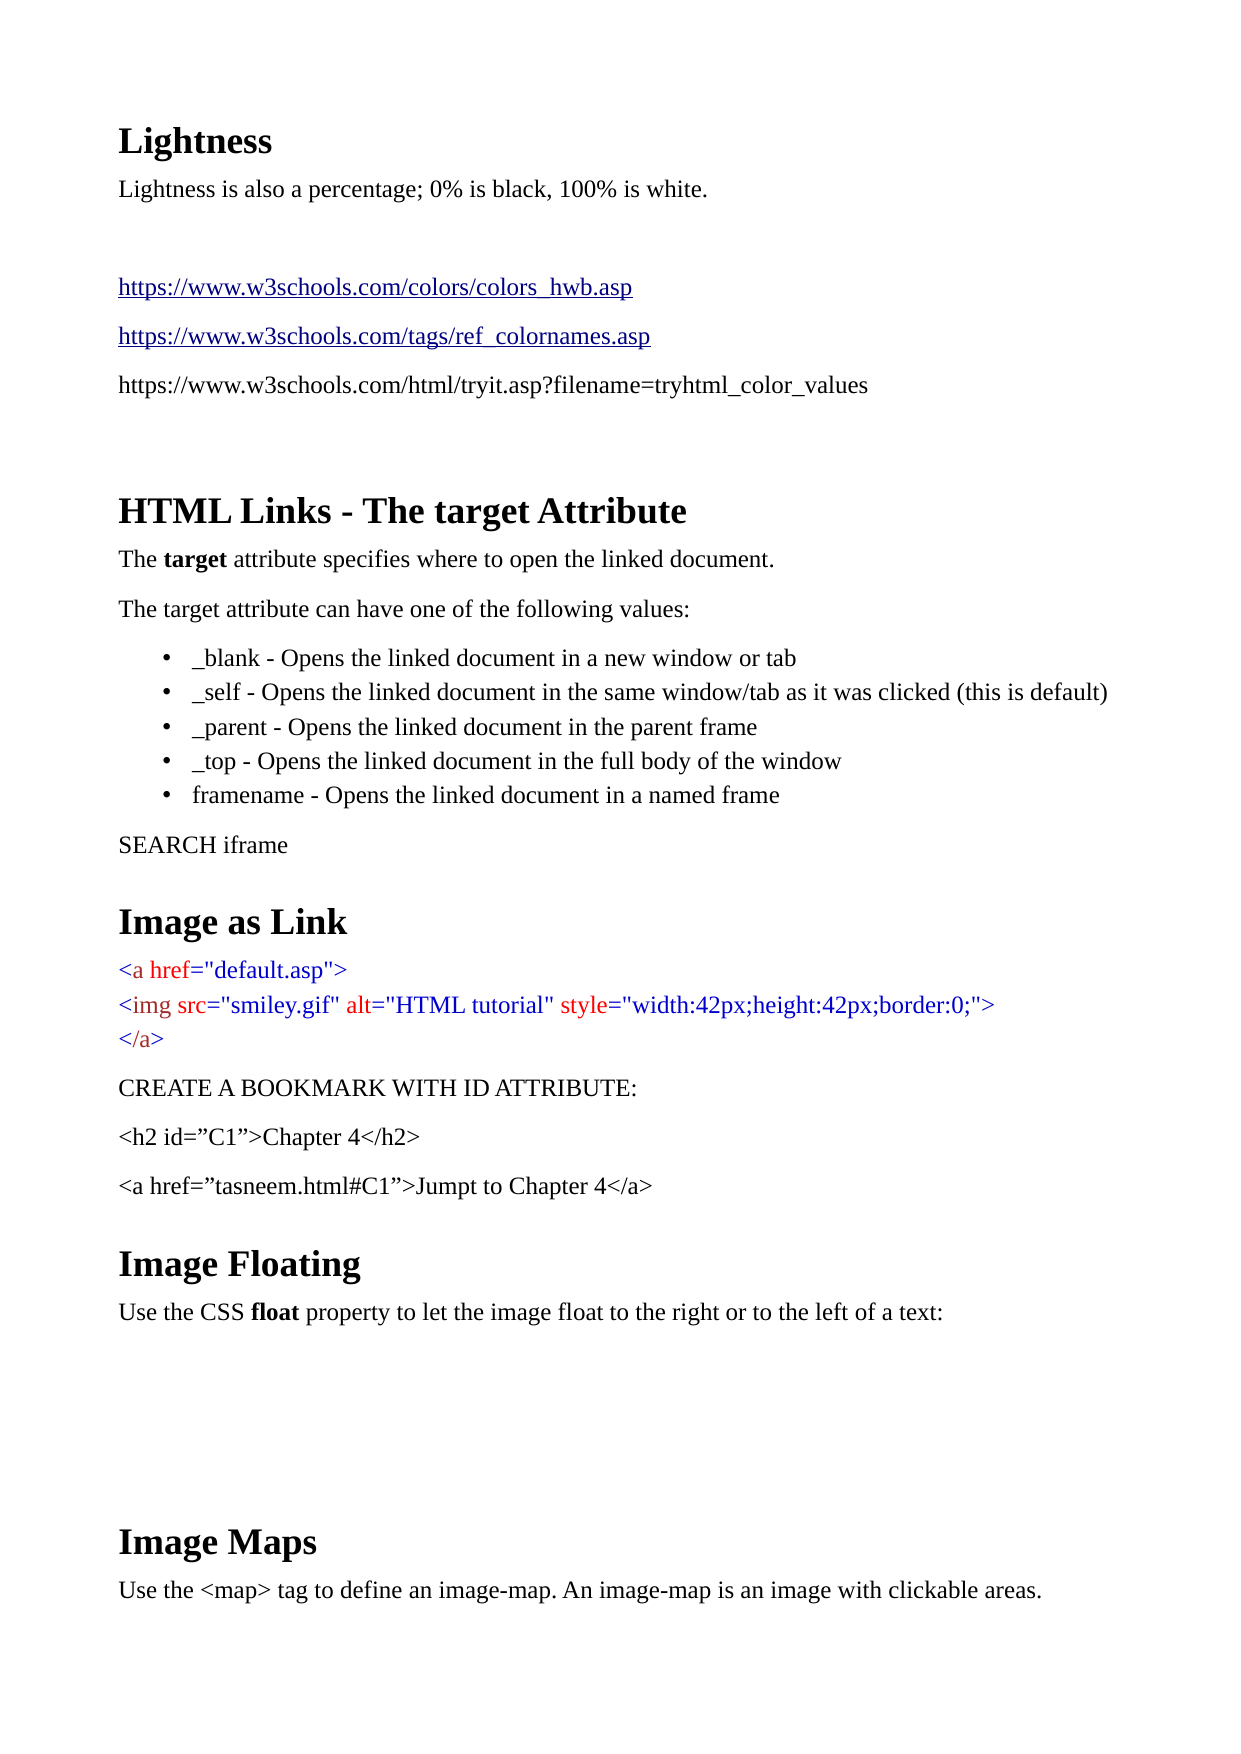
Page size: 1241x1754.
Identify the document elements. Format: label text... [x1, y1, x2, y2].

text CREATE A BOOKMARK WITH ID ATTRIBUTE: [118, 1073, 1122, 1102]
subtitle Image Floating [118, 1241, 1122, 1284]
text https://www.w3schools.com/colors/colors_hwb.asp [118, 272, 1122, 301]
subtitle Image as Link [118, 899, 1122, 943]
subtitle HTML Links - The target Attribute [118, 489, 1122, 532]
text <a href=”tasneem.html#C1”>Jumpt to Chapter 4</a> [118, 1171, 1122, 1200]
list _blank - Opens the linked document in a new window or tab [162, 643, 1122, 671]
text The target attribute can have one of the following values: [118, 594, 1122, 622]
text Use the <map> tag to define an image-map. An image-map is an image with clickable areas. [118, 1575, 1122, 1604]
text Use the CSS float property to let the image float to the right or to the left of a text: [118, 1297, 1122, 1326]
text https://www.w3schools.com/html/tryit.asp?filename=tryhtml_color_values [118, 370, 1122, 399]
text SEARCH iframe [118, 830, 1122, 858]
list _parent - Opens the linked document in the parent frame [162, 712, 1122, 740]
text <a href="default.asp"> <img src="smiley.gif" alt="HTML tutorial" style="width:42px;height:42px;border:0;"> </a> [118, 955, 1122, 1053]
subtitle Lightness [118, 118, 1122, 161]
text https://www.w3schools.com/tags/ref_colornames.asp [118, 321, 1122, 350]
text The target attribute specifies where to open the linked document. [118, 544, 1122, 573]
list _self - Opens the linked document in the same window/tab as it was clicked (this is default) [162, 677, 1122, 706]
text Lightness is also a percentage; 0% is black, 100% is white. [118, 174, 1122, 202]
subtitle Image Maps [118, 1520, 1122, 1563]
text <h2 id=”C1”>Chapter 4</h2> [118, 1122, 1122, 1151]
list framename - Opens the linked document in a named frame [162, 781, 1122, 809]
list _top - Opens the linked document in the full body of the window [162, 746, 1122, 775]
